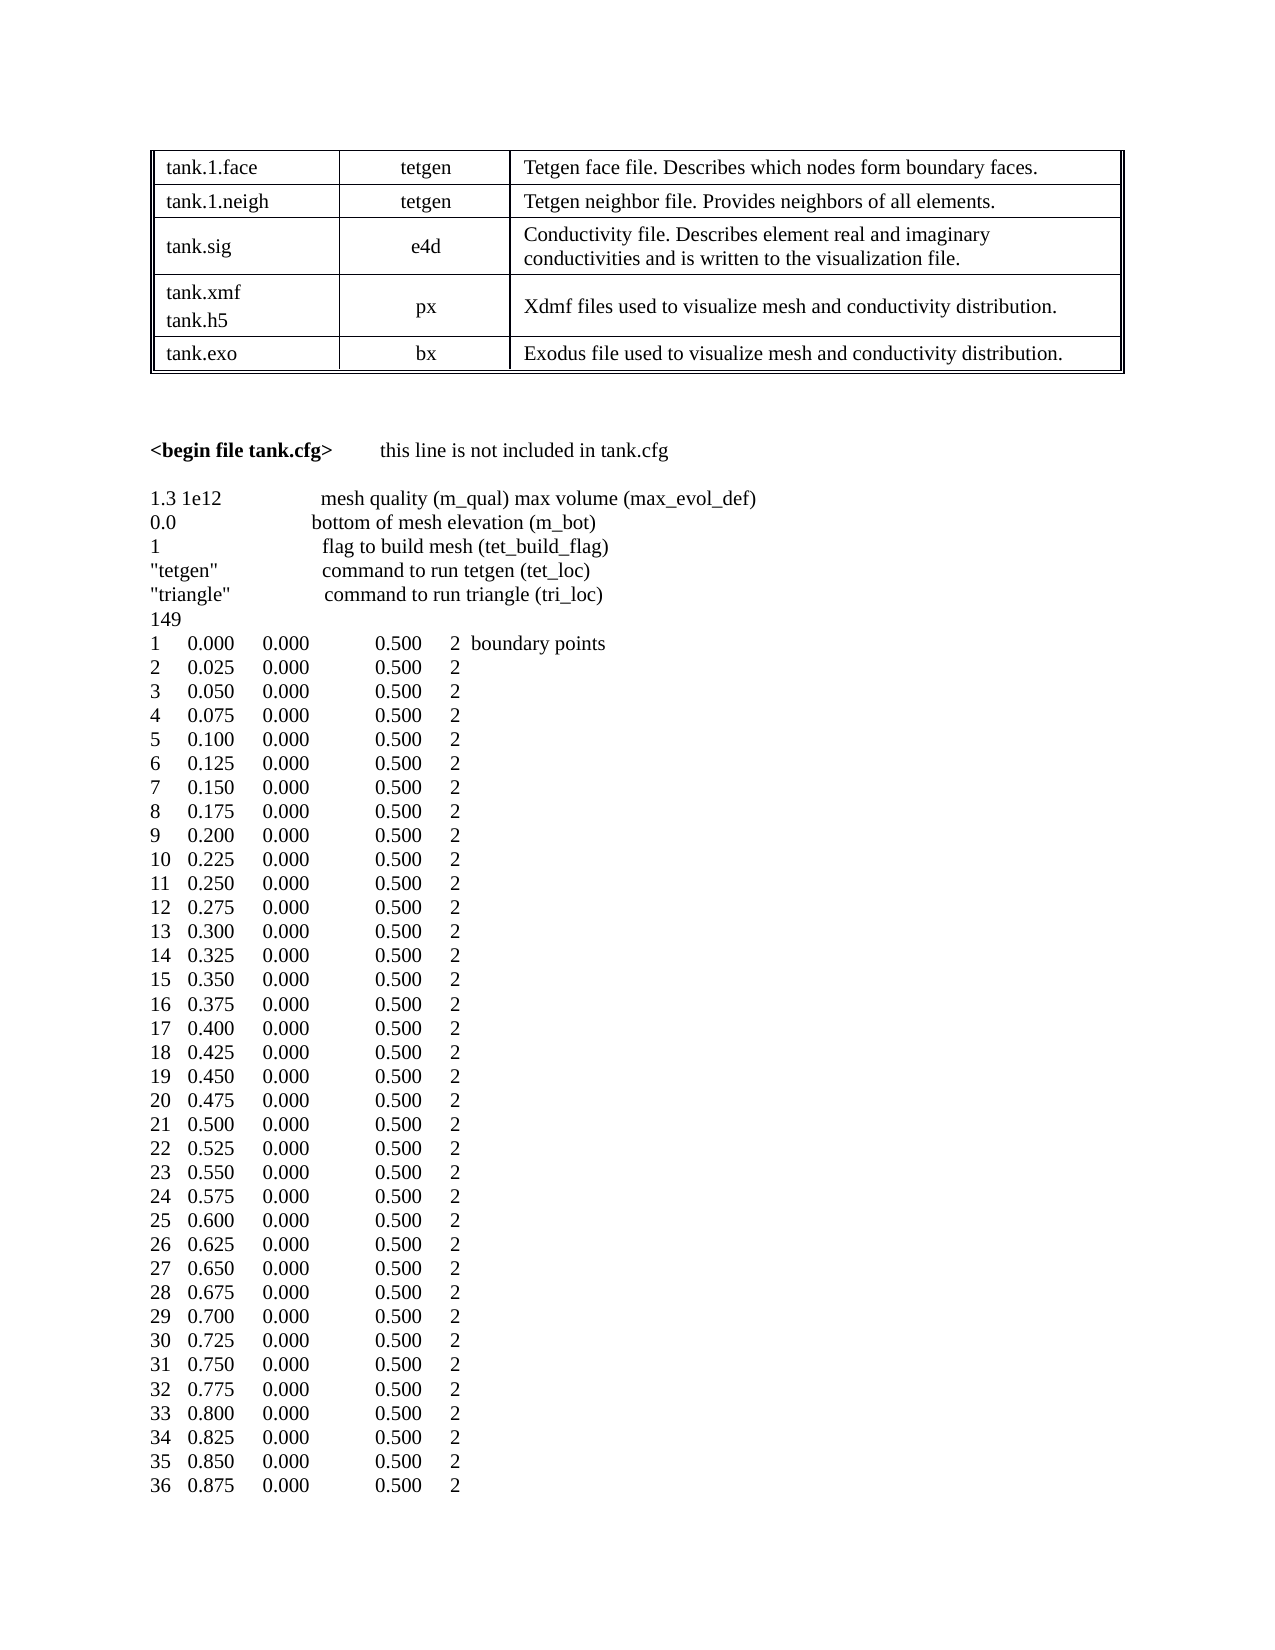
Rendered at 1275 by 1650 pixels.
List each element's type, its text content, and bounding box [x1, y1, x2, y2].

text 20 0.475 0.000 0.500 2 [150, 1088, 1125, 1112]
text 10 0.225 0.000 0.500 2 [150, 847, 1125, 871]
table_cell bx [340, 337, 509, 369]
text 13 0.300 0.000 0.500 2 [150, 919, 1125, 943]
text 30 0.725 0.000 0.500 2 [150, 1328, 1125, 1352]
text 35 0.850 0.000 0.500 2 [150, 1449, 1125, 1473]
text 9 0.200 0.000 0.500 2 [150, 823, 1125, 847]
text 31 0.750 0.000 0.500 2 [150, 1352, 1125, 1376]
text 6 0.125 0.000 0.500 2 [150, 751, 1125, 775]
text 3 0.050 0.000 0.500 2 [150, 679, 1125, 703]
text 33 0.800 0.000 0.500 2 [150, 1401, 1125, 1424]
text <begin file tank.cfg> this line is not included in tank.cfg [150, 438, 1125, 462]
text 23 0.550 0.000 0.500 2 [150, 1160, 1125, 1184]
text 25 0.600 0.000 0.500 2 [150, 1208, 1125, 1232]
table_cell tank.exo [155, 337, 339, 369]
text 34 0.825 0.000 0.500 2 [150, 1424, 1125, 1449]
text 18 0.425 0.000 0.500 2 [150, 1039, 1125, 1064]
table_cell e4d [340, 218, 509, 274]
text 24 0.575 0.000 0.500 2 [150, 1184, 1125, 1208]
text 17 0.400 0.000 0.500 2 [150, 1016, 1125, 1039]
text 14 0.325 0.000 0.500 2 [150, 943, 1125, 967]
table_cell Conductivity file. Describes element real and imaginary conductivities and is written to the visualization file. [511, 218, 1120, 274]
text 27 0.650 0.000 0.500 2 [150, 1256, 1125, 1280]
table_cell tank.1.neigh [155, 185, 339, 217]
text 12 0.275 0.000 0.500 2 [150, 895, 1125, 919]
text 15 0.350 0.000 0.500 2 [150, 967, 1125, 991]
text 1 0.000 0.000 0.500 2 boundary points [150, 631, 1125, 654]
table_cell Tetgen face file. Describes which nodes form boundary faces. [511, 151, 1120, 183]
text 21 0.500 0.000 0.500 2 [150, 1112, 1125, 1136]
text 149 [150, 606, 1125, 631]
table_cell tank.xmf tank.h5 [155, 275, 339, 336]
text 8 0.175 0.000 0.500 2 [150, 799, 1125, 823]
text 16 0.375 0.000 0.500 2 [150, 991, 1125, 1016]
text 22 0.525 0.000 0.500 2 [150, 1136, 1125, 1160]
table_cell px [340, 275, 509, 336]
table_cell tetgen [340, 151, 509, 183]
text 5 0.100 0.000 0.500 2 [150, 727, 1125, 751]
text 29 0.700 0.000 0.500 2 [150, 1304, 1125, 1328]
text 11 0.250 0.000 0.500 2 [150, 871, 1125, 895]
text 19 0.450 0.000 0.500 2 [150, 1064, 1125, 1088]
table_cell Exodus file used to visualize mesh and conductivity distribution. [511, 337, 1120, 369]
text 32 0.775 0.000 0.500 2 [150, 1376, 1125, 1401]
text 36 0.875 0.000 0.500 2 [150, 1473, 1125, 1497]
text 1.3 1e12 mesh quality (m_qual) max volume (max_evol_def) 0.0 bottom of mesh elevation (m_bot) 1 flag to build mesh (tet_build_flag) "tetgen" command to run tetgen (tet_loc) "triangle" command to run triangle (tri_loc) [150, 486, 1125, 606]
text 4 0.075 0.000 0.500 2 [150, 703, 1125, 727]
text 2 0.025 0.000 0.500 2 [150, 654, 1125, 679]
table_cell Tetgen neighbor file. Provides neighbors of all elements. [511, 185, 1120, 217]
table_cell tetgen [340, 185, 509, 217]
text 26 0.625 0.000 0.500 2 [150, 1232, 1125, 1256]
table_cell Xdmf files used to visualize mesh and conductivity distribution. [511, 275, 1120, 336]
text 7 0.150 0.000 0.500 2 [150, 775, 1125, 799]
table_cell tank.1.face [155, 151, 339, 183]
table_cell tank.sig [155, 218, 339, 274]
text 28 0.675 0.000 0.500 2 [150, 1280, 1125, 1304]
